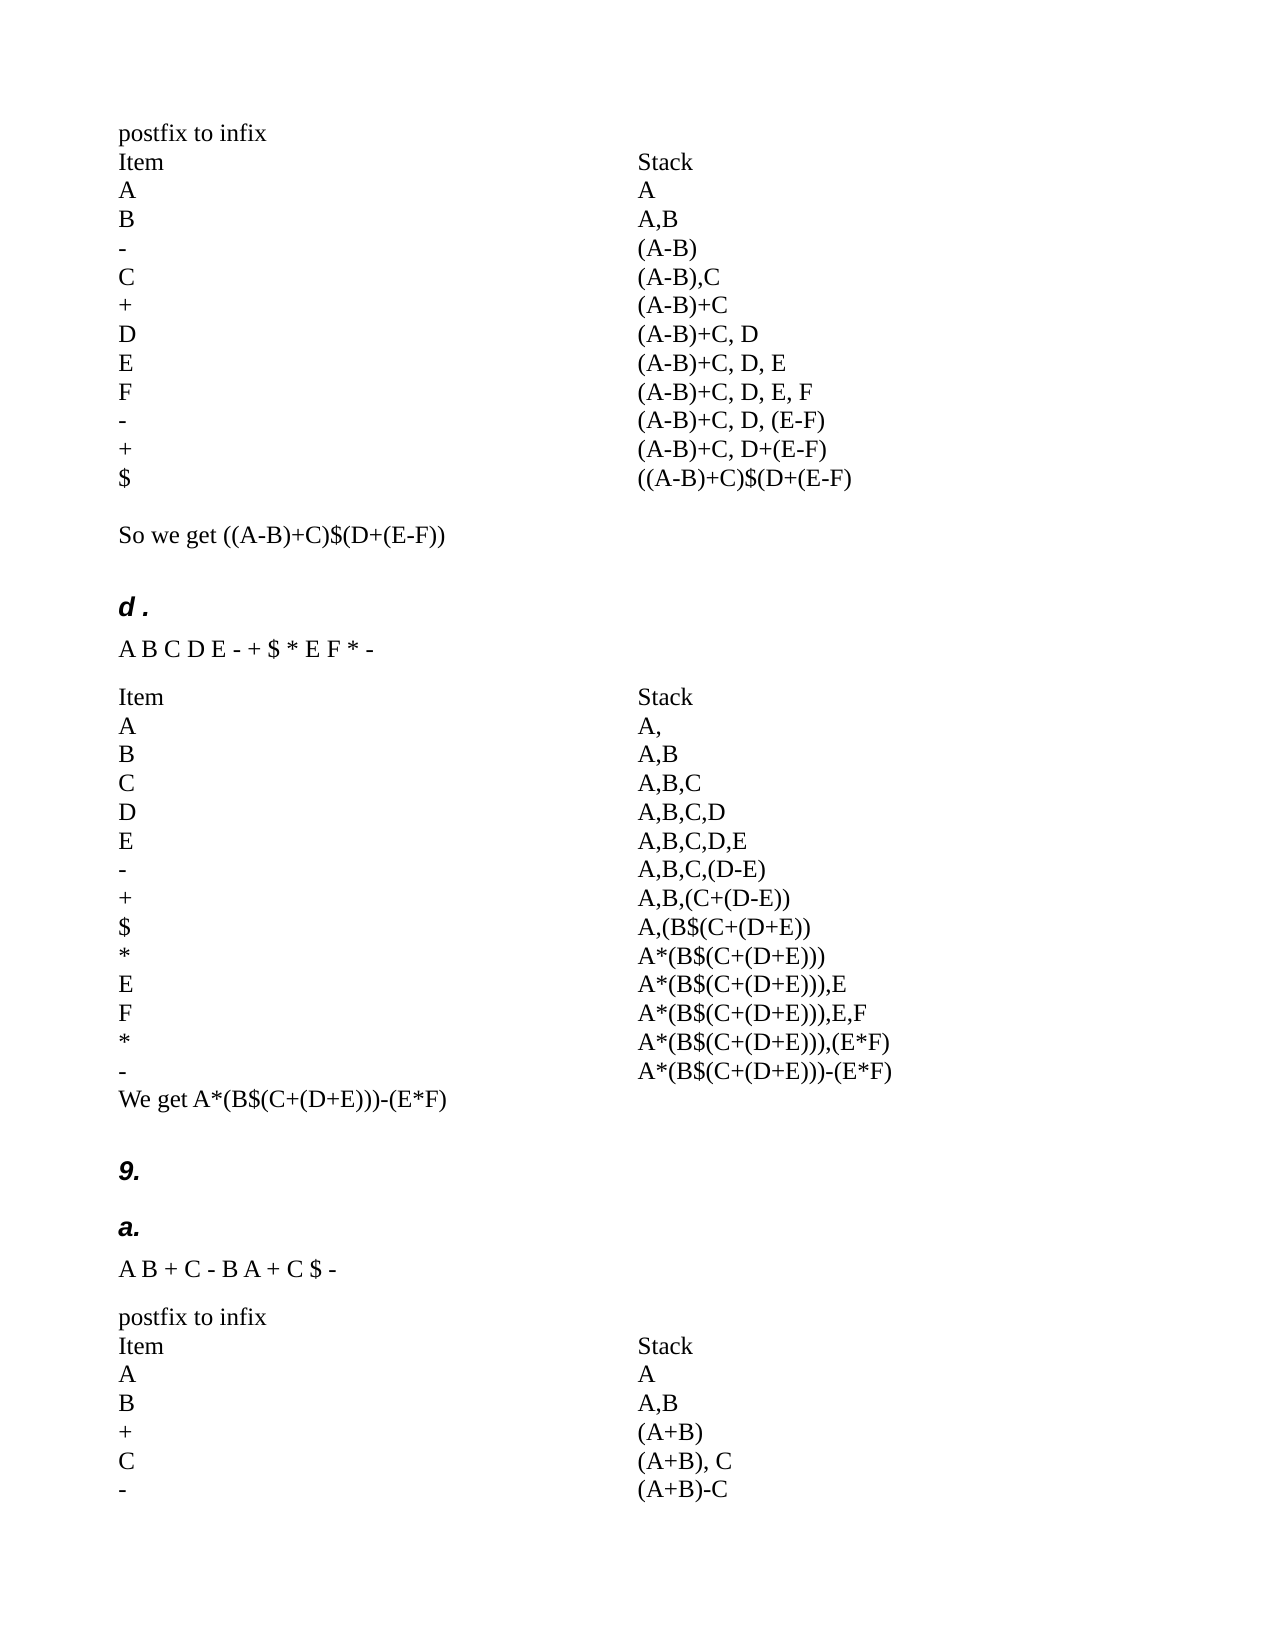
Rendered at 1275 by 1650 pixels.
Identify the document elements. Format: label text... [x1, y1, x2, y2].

table_cell A [118, 176, 637, 204]
table_cell $ [118, 463, 637, 492]
table_cell C [118, 768, 637, 797]
table_cell A [638, 176, 1157, 204]
table_header Item [118, 1331, 637, 1359]
table_header Stack [638, 147, 1157, 176]
table_cell A, [638, 711, 1157, 739]
text postfix to infix [118, 1302, 1157, 1331]
table_cell D [118, 797, 637, 826]
table_cell $ [118, 912, 637, 941]
table_header Item [118, 147, 637, 176]
table_cell + [118, 434, 637, 463]
table_cell ((A-B)+C)$(D+(E-F) [638, 463, 1157, 492]
table_cell + [118, 1417, 637, 1446]
table_cell F [118, 998, 637, 1027]
table_cell (A-B)+C, D [638, 319, 1157, 348]
text A B + C - B A + C $ - [118, 1254, 1157, 1283]
table_cell * [118, 1027, 637, 1056]
table_cell B [118, 204, 637, 233]
table_cell - [118, 1056, 637, 1084]
table_cell (A-B)+C, D, (E-F) [638, 406, 1157, 434]
table_cell A*(B$(C+(D+E)))-(E*F) [638, 1056, 1157, 1084]
text We get A*(B$(C+(D+E)))-(E*F) [118, 1084, 1157, 1142]
table_header Stack [638, 682, 1157, 711]
table_cell A,B,(C+(D-E)) [638, 883, 1157, 912]
table_cell A [118, 1360, 637, 1388]
table_cell E [118, 826, 637, 854]
table_cell (A-B)+C [638, 291, 1157, 319]
table_cell (A-B) [638, 233, 1157, 262]
table_cell (A-B),C [638, 262, 1157, 291]
subtitle a. [118, 1211, 1157, 1242]
table_cell B [118, 1388, 637, 1417]
table_cell A,B,C,D,E [638, 826, 1157, 854]
table_cell - [118, 233, 637, 262]
table_cell (A+B)-C [638, 1475, 1157, 1503]
table_cell A,(B$(C+(D+E)) [638, 912, 1157, 941]
subtitle d . [118, 591, 1157, 622]
table_cell + [118, 883, 637, 912]
table_cell A*(B$(C+(D+E))),E [638, 970, 1157, 998]
table_cell B [118, 740, 637, 768]
table_cell A [638, 1360, 1157, 1388]
table_cell C [118, 1446, 637, 1474]
table_cell F [118, 377, 637, 406]
table_cell A,B [638, 1388, 1157, 1417]
table_cell E [118, 348, 637, 377]
table_cell A,B,C,D [638, 797, 1157, 826]
table_cell (A+B) [638, 1417, 1157, 1446]
table_cell (A-B)+C, D, E [638, 348, 1157, 377]
table_cell A*(B$(C+(D+E))) [638, 941, 1157, 969]
text So we get ((A-B)+C)$(D+(E-F)) [118, 492, 1157, 549]
table_cell A,B [638, 204, 1157, 233]
text postfix to infix [118, 118, 1157, 147]
table_cell - [118, 406, 637, 434]
text A B C D E - + $ * E F * - [118, 634, 1157, 663]
table_cell A,B,C,(D-E) [638, 855, 1157, 883]
table_cell D [118, 319, 637, 348]
table_cell (A+B), C [638, 1446, 1157, 1474]
table_cell A*(B$(C+(D+E))),(E*F) [638, 1027, 1157, 1056]
table_cell E [118, 970, 637, 998]
table_cell A,B,C [638, 768, 1157, 797]
table_cell A,B [638, 740, 1157, 768]
table_cell (A-B)+C, D+(E-F) [638, 434, 1157, 463]
table_cell C [118, 262, 637, 291]
table_cell - [118, 855, 637, 883]
table_cell - [118, 1475, 637, 1503]
table_cell + [118, 291, 637, 319]
table_header Stack [638, 1331, 1157, 1359]
table_cell * [118, 941, 637, 969]
table_header Item [118, 682, 637, 711]
table_cell A [118, 711, 637, 739]
table_cell (A-B)+C, D, E, F [638, 377, 1157, 406]
subtitle 9. [118, 1154, 1157, 1186]
table_cell A*(B$(C+(D+E))),E,F [638, 998, 1157, 1027]
